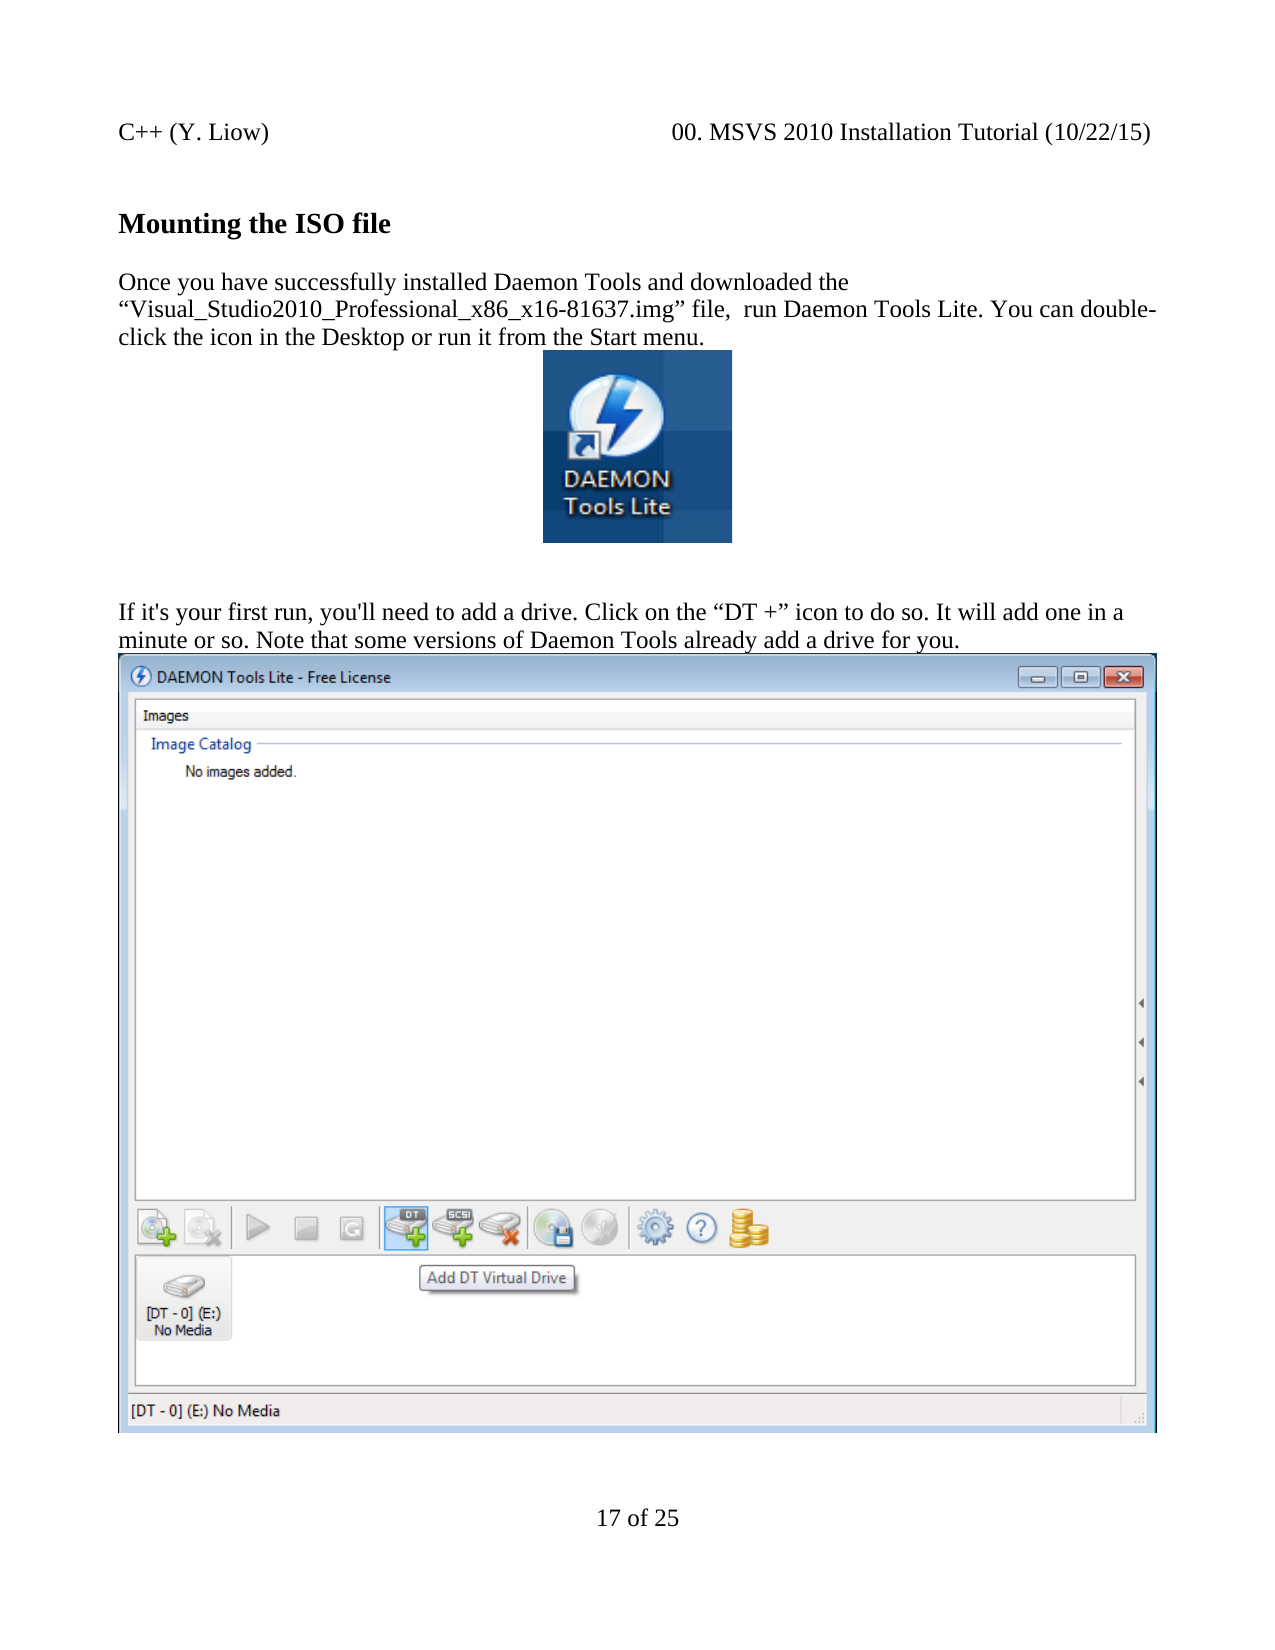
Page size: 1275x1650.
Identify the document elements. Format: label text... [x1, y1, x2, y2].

text If it's your first run, you'll need to add a drive. Click on the “DT +” icon to do so. It will add one in a minute or so. Note that some versions of Daemon Tools already add a drive for you. [118, 598, 1157, 653]
text Mounting the ISO file [118, 208, 1157, 240]
text Once you have successfully installed Daemon Tools and downloaded the “Visual_Studio2010_Professional_x86_x16-81637.img” file, run Daemon Tools Lite. You can double-click the icon in the Desktop or run it from the Start menu. [118, 268, 1157, 351]
